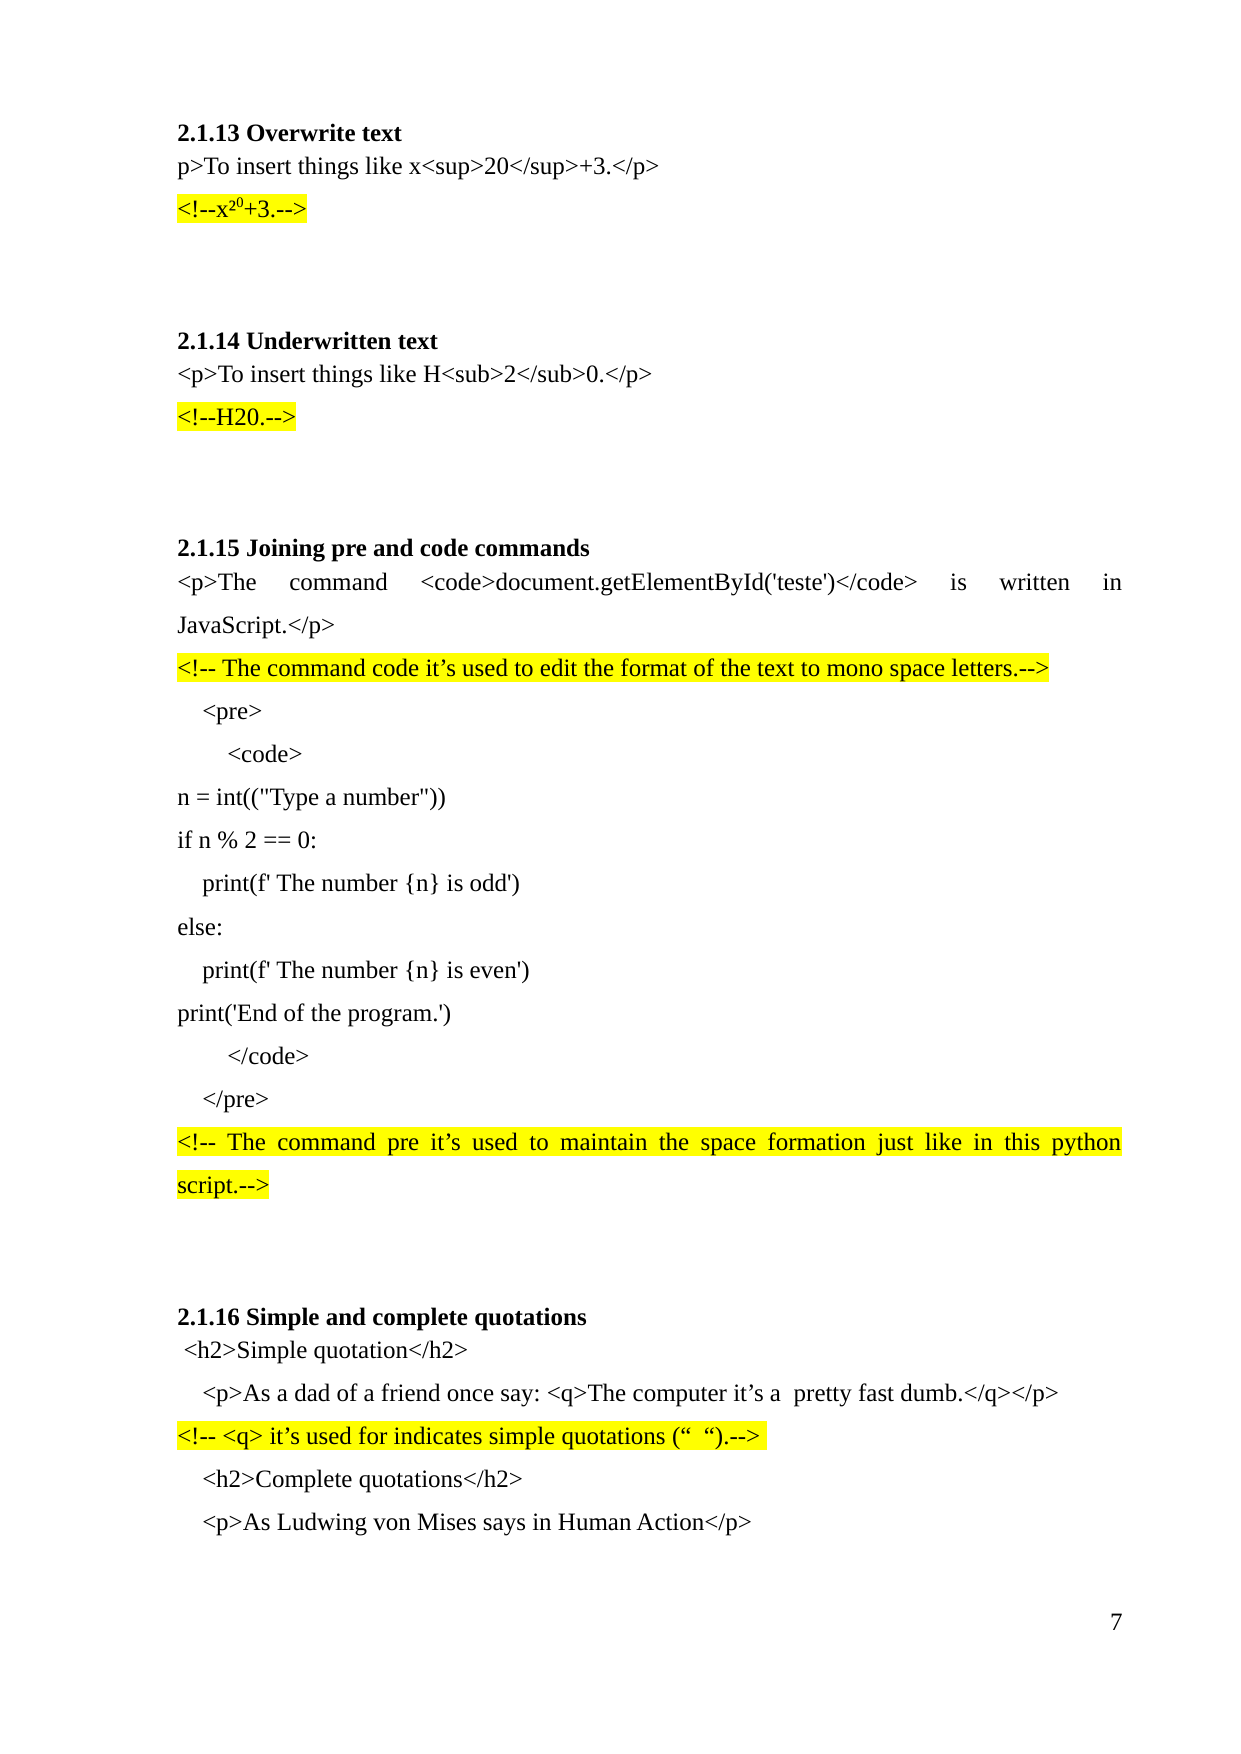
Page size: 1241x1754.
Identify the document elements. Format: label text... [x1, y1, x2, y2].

text <h2>Complete quotations</h2> [177, 1464, 1122, 1493]
text <!-- <q> it’s used for indicates simple quotations (“ “).--> [177, 1421, 1122, 1450]
text <h2>Simple quotation</h2> [177, 1335, 1122, 1364]
text <!-- The command pre it’s used to maintain the space formation just like in this python script.--> [177, 1127, 1122, 1199]
text </pre> [177, 1084, 1122, 1113]
subtitle Overwrite text [177, 118, 1122, 147]
text print(f' The number {n} is even') [177, 955, 1122, 983]
text p>To insert things like x<sup>20</sup>+3.</p> [177, 151, 1122, 180]
text <!--H20.--> [177, 402, 1122, 431]
text print(f' The number {n} is odd') [177, 868, 1122, 897]
text <p>The command <code>document.getElementById('teste')</code> is written in JavaScript.</p> [177, 567, 1122, 638]
subtitle Joining pre and code commands [177, 533, 1122, 562]
text if n % 2 == 0: [177, 825, 1122, 854]
text else: [177, 912, 1122, 940]
text <p>As Ludwing von Mises says in Human Action</p> [177, 1507, 1122, 1536]
subtitle Underwritten text [177, 326, 1122, 354]
text <code> [177, 739, 1122, 768]
text <!--x²0+3.--> [177, 194, 1122, 223]
text <p>To insert things like H<sub>2</sub>0.</p> [177, 359, 1122, 388]
text n = int(("Type a number")) [177, 782, 1122, 811]
text </code> [177, 1041, 1122, 1070]
text <p>As a dad of a friend once say: <q>The computer it’s a pretty fast dumb.</q></p> [177, 1378, 1122, 1407]
text print('End of the program.') [177, 998, 1122, 1027]
text <!-- The command code it’s used to edit the format of the text to mono space letters.--> [177, 653, 1122, 682]
text <pre> [177, 696, 1122, 725]
subtitle Simple and complete quotations [177, 1302, 1122, 1331]
